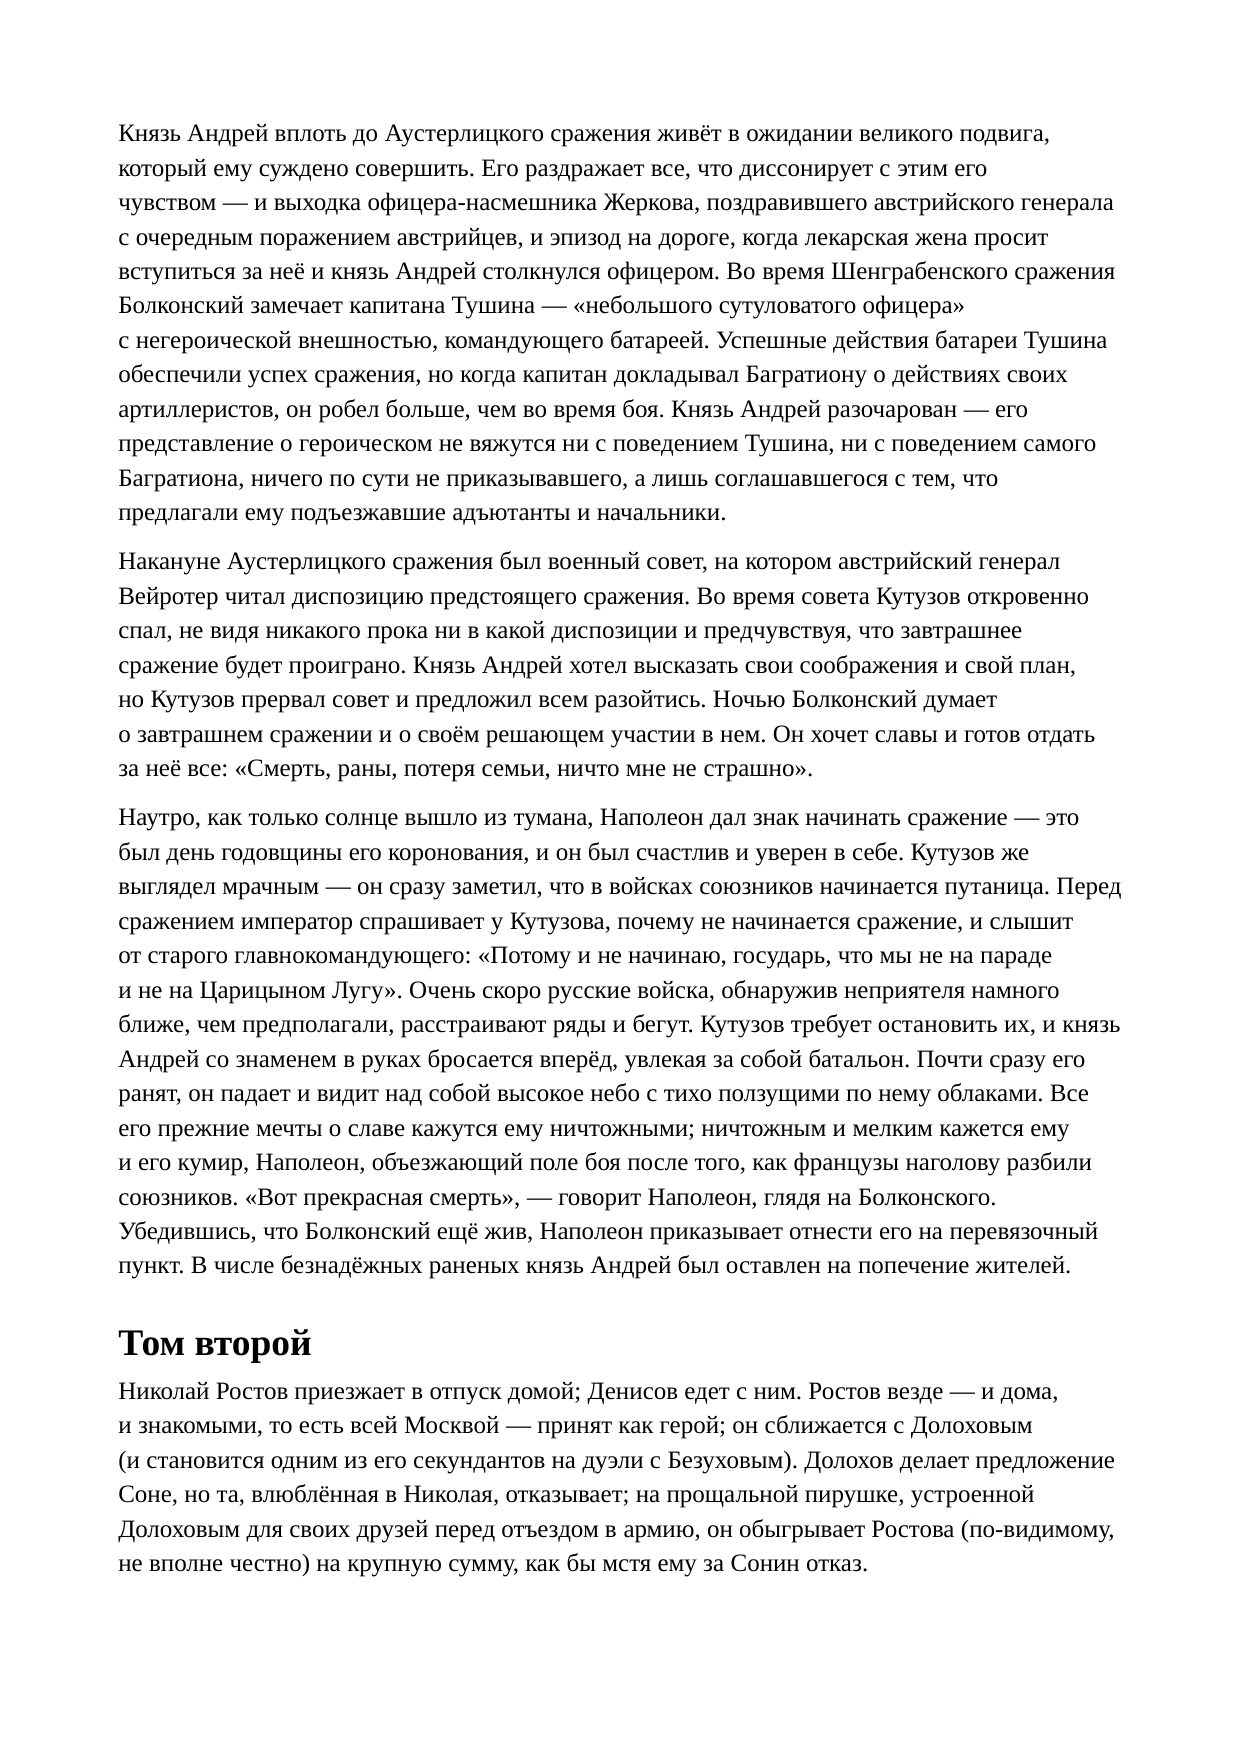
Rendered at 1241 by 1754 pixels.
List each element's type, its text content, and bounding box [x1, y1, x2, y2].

text Николай Ростов приезжает в отпуск домой; Денисов едет с ним. Ростов везде — и дома, и знакомыми, то есть всей Москвой — принят как герой; он сближается с Долоховым (и становится одним из его секундантов на дуэли с Безуховым). Долохов делает предложение Соне, но та, влюблённая в Николая, отказывает; на прощальной пирушке, устроенной Долоховым для своих друзей перед отъездом в армию, он обыгрывает Ростова (по-видимому, не вполне честно) на крупную сумму, как бы мстя ему за Сонин отказ. [118, 1376, 1122, 1577]
text Наутро, как только солнце вышло из тумана, Наполеон дал знак начинать сражение — это был день годовщины его коронования, и он был счастлив и уверен в себе. Кутузов же выглядел мрачным — он сразу заметил, что в войсках союзников начинается путаница. Перед сражением император спрашивает у Кутузова, почему не начинается сражение, и слышит от старого главноко­ман­дующего: «Потому и не начинаю, государь, что мы не на параде и не на Царицыном Лугу». Очень скоро русские войска, обнаружив неприятеля намного ближе, чем предполагали, расстраивают ряды и бегут. Кутузов требует остановить их, и князь Андрей со знаменем в руках бросается вперёд, увлекая за собой батальон. Почти сразу его ранят, он падает и видит над собой высокое небо с тихо ползущими по нему облаками. Все его прежние мечты о славе кажутся ему ничтожными; ничтожным и мелким кажется ему и его кумир, Наполеон, объезжающий поле боя после того, как французы наголову разбили союзников. «Вот прекрасная смерть», — говорит Наполеон, глядя на Болконского. Убедившись, что Болконский ещё жив, Наполеон приказывает отнести его на перевязочный пункт. В числе безнадёжных раненых князь Андрей был оставлен на попечение жителей. [118, 802, 1122, 1279]
subtitle Том второй [118, 1321, 1122, 1364]
text Князь Андрей вплоть до Аустерлицкого сражения живёт в ожидании великого подвига, который ему суждено совершить. Его раздражает все, что диссонирует с этим его чувством — и выходка офицера-насмешника Жеркова, поздравившего австрийского генерала с очередным поражением австрийцев, и эпизод на дороге, когда лекарская жена просит вступиться за неё и князь Андрей столкнулся офицером. Во время Шенграбенского сражения Болконский замечает капитана Тушина — «небольшого сутуловатого офицера» с негероической внешностью, командующего батареей. Успешные действия батареи Тушина обеспечили успех сражения, но когда капитан докладывал Багратиону о действиях своих артиллеристов, он робел больше, чем во время боя. Князь Андрей разочарован — его представление о героическом не вяжутся ни с поведением Тушина, ни с поведением самого Багратиона, ничего по сути не приказы­вавшего, а лишь соглашавшегося с тем, что предлагали ему подъезжавшие адъютанты и начальники. [118, 118, 1122, 526]
text Накануне Аустерлицкого сражения был военный совет, на котором австрийский генерал Вейротер читал диспозицию предстоящего сражения. Во время совета Кутузов откровенно спал, не видя никакого прока ни в какой диспозиции и предчувствуя, что завтрашнее сражение будет проиграно. Князь Андрей хотел высказать свои соображения и свой план, но Кутузов прервал совет и предложил всем разойтись. Ночью Болконский думает о завтрашнем сражении и о своём решающем участии в нем. Он хочет славы и готов отдать за неё все: «Смерть, раны, потеря семьи, ничто мне не страшно». [118, 546, 1122, 782]
